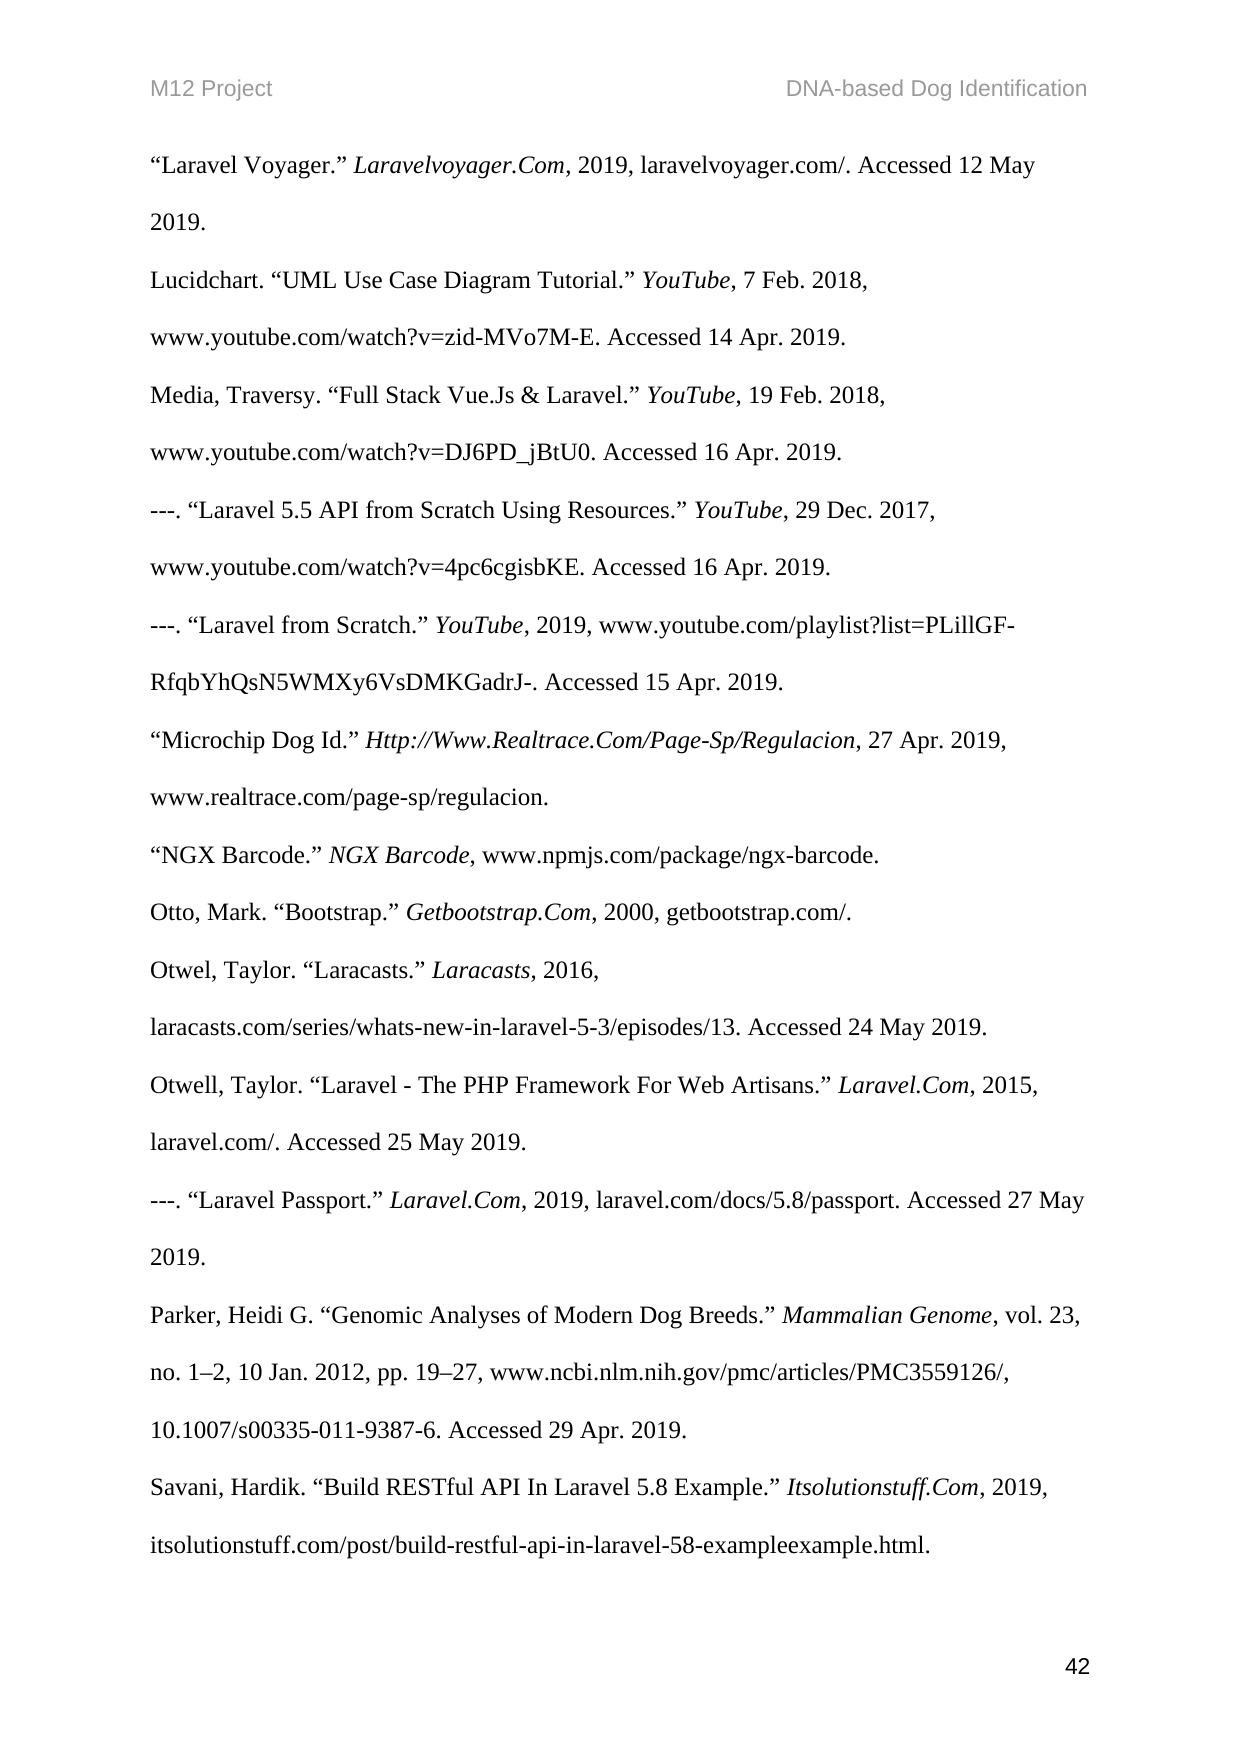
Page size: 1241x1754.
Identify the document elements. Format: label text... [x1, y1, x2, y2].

text Lucidchart. “UML Use Case Diagram Tutorial.” YouTube, 7 Feb. 2018, www.youtube.com/watch?v=zid-MVo7M-E. Accessed 14 Apr. 2019. [150, 265, 1090, 351]
text Savani, Hardik. “Build RESTful API In Laravel 5.8 Example.” Itsolutionstuff.Com, 2019, itsolutionstuff.com/post/build-restful-api-in-laravel-58-exampleexample.html. [150, 1472, 1090, 1559]
text Otwel, Taylor. “Laracasts.” Laracasts, 2016, laracasts.com/series/whats-new-in-laravel-5-3/episodes/13. Accessed 24 May 2019. [150, 955, 1090, 1041]
text ---. “Laravel 5.5 API from Scratch Using Resources.” YouTube, 29 Dec. 2017, www.youtube.com/watch?v=4pc6cgisbKE. Accessed 16 Apr. 2019. [150, 495, 1090, 581]
text ---. “Laravel Passport.” Laravel.Com, 2019, laravel.com/docs/5.8/passport. Accessed 27 May 2019. [150, 1185, 1090, 1271]
text Otwell, Taylor. “Laravel - The PHP Framework For Web Artisans.” Laravel.Com, 2015, laravel.com/. Accessed 25 May 2019. [150, 1070, 1090, 1156]
text “Microchip Dog Id.” Http://Www.Realtrace.Com/Page-Sp/Regulacion, 27 Apr. 2019, www.realtrace.com/page-sp/regulacion. [150, 725, 1090, 811]
text “NGX Barcode.” NGX Barcode, www.npmjs.com/package/ngx-barcode. [150, 840, 1090, 869]
text ---. “Laravel from Scratch.” YouTube, 2019, www.youtube.com/playlist?list=PLillGF-RfqbYhQsN5WMXy6VsDMKGadrJ-. Accessed 15 Apr. 2019. [150, 610, 1090, 696]
text “Laravel Voyager.” Laravelvoyager.Com, 2019, laravelvoyager.com/. Accessed 12 May 2019. [150, 150, 1090, 236]
text Media, Traversy. “Full Stack Vue.Js & Laravel.” YouTube, 19 Feb. 2018, www.youtube.com/watch?v=DJ6PD_jBtU0. Accessed 16 Apr. 2019. [150, 380, 1090, 466]
text Parker, Heidi G. “Genomic Analyses of Modern Dog Breeds.” Mammalian Genome, vol. 23, no. 1–2, 10 Jan. 2012, pp. 19–27, www.ncbi.nlm.nih.gov/pmc/articles/PMC3559126/, 10.1007/s00335-011-9387-6. Accessed 29 Apr. 2019. [150, 1300, 1090, 1444]
text Otto, Mark. “Bootstrap.” Getbootstrap.Com, 2000, getbootstrap.com/. [150, 897, 1090, 926]
